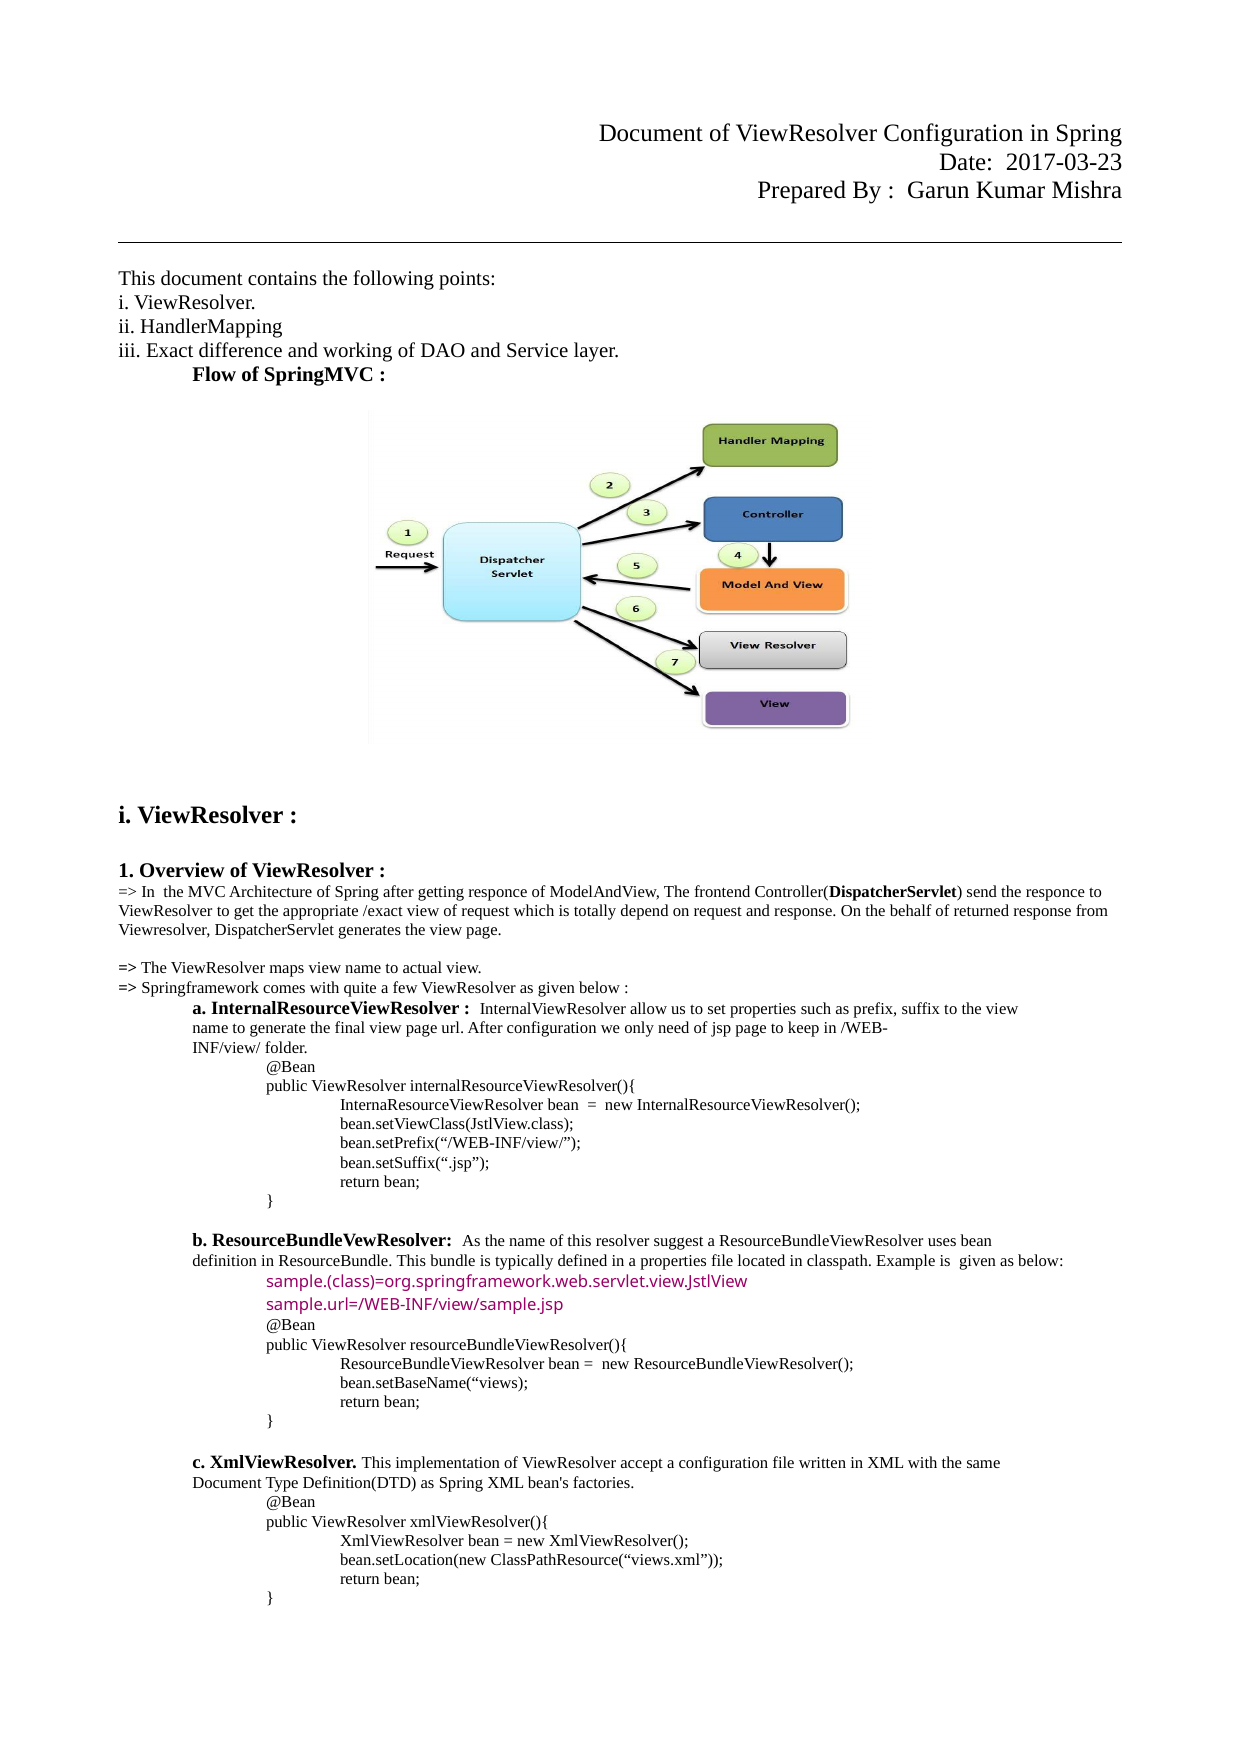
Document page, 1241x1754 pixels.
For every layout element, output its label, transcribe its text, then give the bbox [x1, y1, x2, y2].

text XmlViewResolver bean = new XmlViewResolver(); [118, 1531, 1122, 1550]
text } [118, 1191, 1122, 1210]
text i. ViewResolver : [118, 800, 1122, 829]
text Prepared By : Garun Kumar Mishra [118, 176, 1122, 204]
text bean.setViewClass(JstlView.class); [118, 1114, 1122, 1133]
text i. ViewResolver. [118, 290, 1122, 314]
text public ViewResolver xmlViewResolver(){ [118, 1511, 1122, 1531]
text @Bean [118, 1492, 1122, 1511]
text public ViewResolver internalResourceViewResolver(){ [118, 1076, 1122, 1095]
picture [368, 410, 872, 744]
text 1. Overview of ViewResolver : [118, 858, 1122, 882]
text } [118, 1588, 1122, 1607]
text @Bean [118, 1057, 1122, 1076]
text This document contains the following points: [118, 266, 1122, 290]
text bean.setPrefix(“/WEB-INF/view/”); [118, 1133, 1122, 1152]
text InternaResourceViewResolver bean = new InternalResourceViewResolver(); [118, 1095, 1122, 1114]
text Date: 2017-03-23 [118, 147, 1122, 176]
text c. XmlViewResolver. This implementation of ViewResolver accept a configuration file written in XML with the same Document Type Definition(DTD) as Spring XML bean's factories. [118, 1451, 1122, 1492]
text ResourceBundleViewResolver bean = new ResourceBundleViewResolver(); [118, 1353, 1122, 1373]
text return bean; [118, 1172, 1122, 1191]
text => Springframework comes with quite a few ViewResolver as given below : [118, 977, 1122, 997]
text b. ResourceBundleVewResolver: As the name of this resolver suggest a ResourceBundleViewResolver uses bean definition in ResourceBundle. This bundle is typically defined in a properties file located in classpath. Example is given as below: [118, 1229, 1122, 1270]
text sample.url=/WEB-INF/view/sample.jsp [118, 1292, 1122, 1315]
text => In the MVC Architecture of Spring after getting responce of ModelAndView, The frontend Controller(DispatcherServlet) send the responce to ViewResolver to get the appropriate /exact view of request which is totally depend on request and response. On the behalf of returned response from Viewresolver, DispatcherServlet generates the view page. [118, 882, 1122, 939]
text Document of ViewResolver Configuration in Spring [118, 118, 1122, 147]
text return bean; [118, 1392, 1122, 1411]
text sample.(class)=org.springframework.web.servlet.view.JstlView [118, 1270, 1122, 1292]
text return bean; [118, 1569, 1122, 1588]
text Flow of SpringMVC : [118, 362, 1122, 386]
text } [118, 1411, 1122, 1430]
text @Bean [118, 1315, 1122, 1334]
text bean.setLocation(new ClassPathResource(“views.xml”)); [118, 1550, 1122, 1569]
text bean.setSuffix(“.jsp”); [118, 1152, 1122, 1172]
text bean.setBaseName(“views); [118, 1373, 1122, 1392]
text public ViewResolver resourceBundleViewResolver(){ [118, 1334, 1122, 1353]
text => The ViewResolver maps view name to actual view. [118, 958, 1122, 977]
text a. InternalResourceViewResolver : InternalViewResolver allow us to set properties such as prefix, suffix to the view name to generate the final view page url. After configuration we only need of jsp page to keep in /WEB- INF/view/ folder. [118, 997, 1122, 1057]
text ii. HandlerMapping [118, 314, 1122, 338]
text iii. Exact difference and working of DAO and Service layer. [118, 338, 1122, 362]
